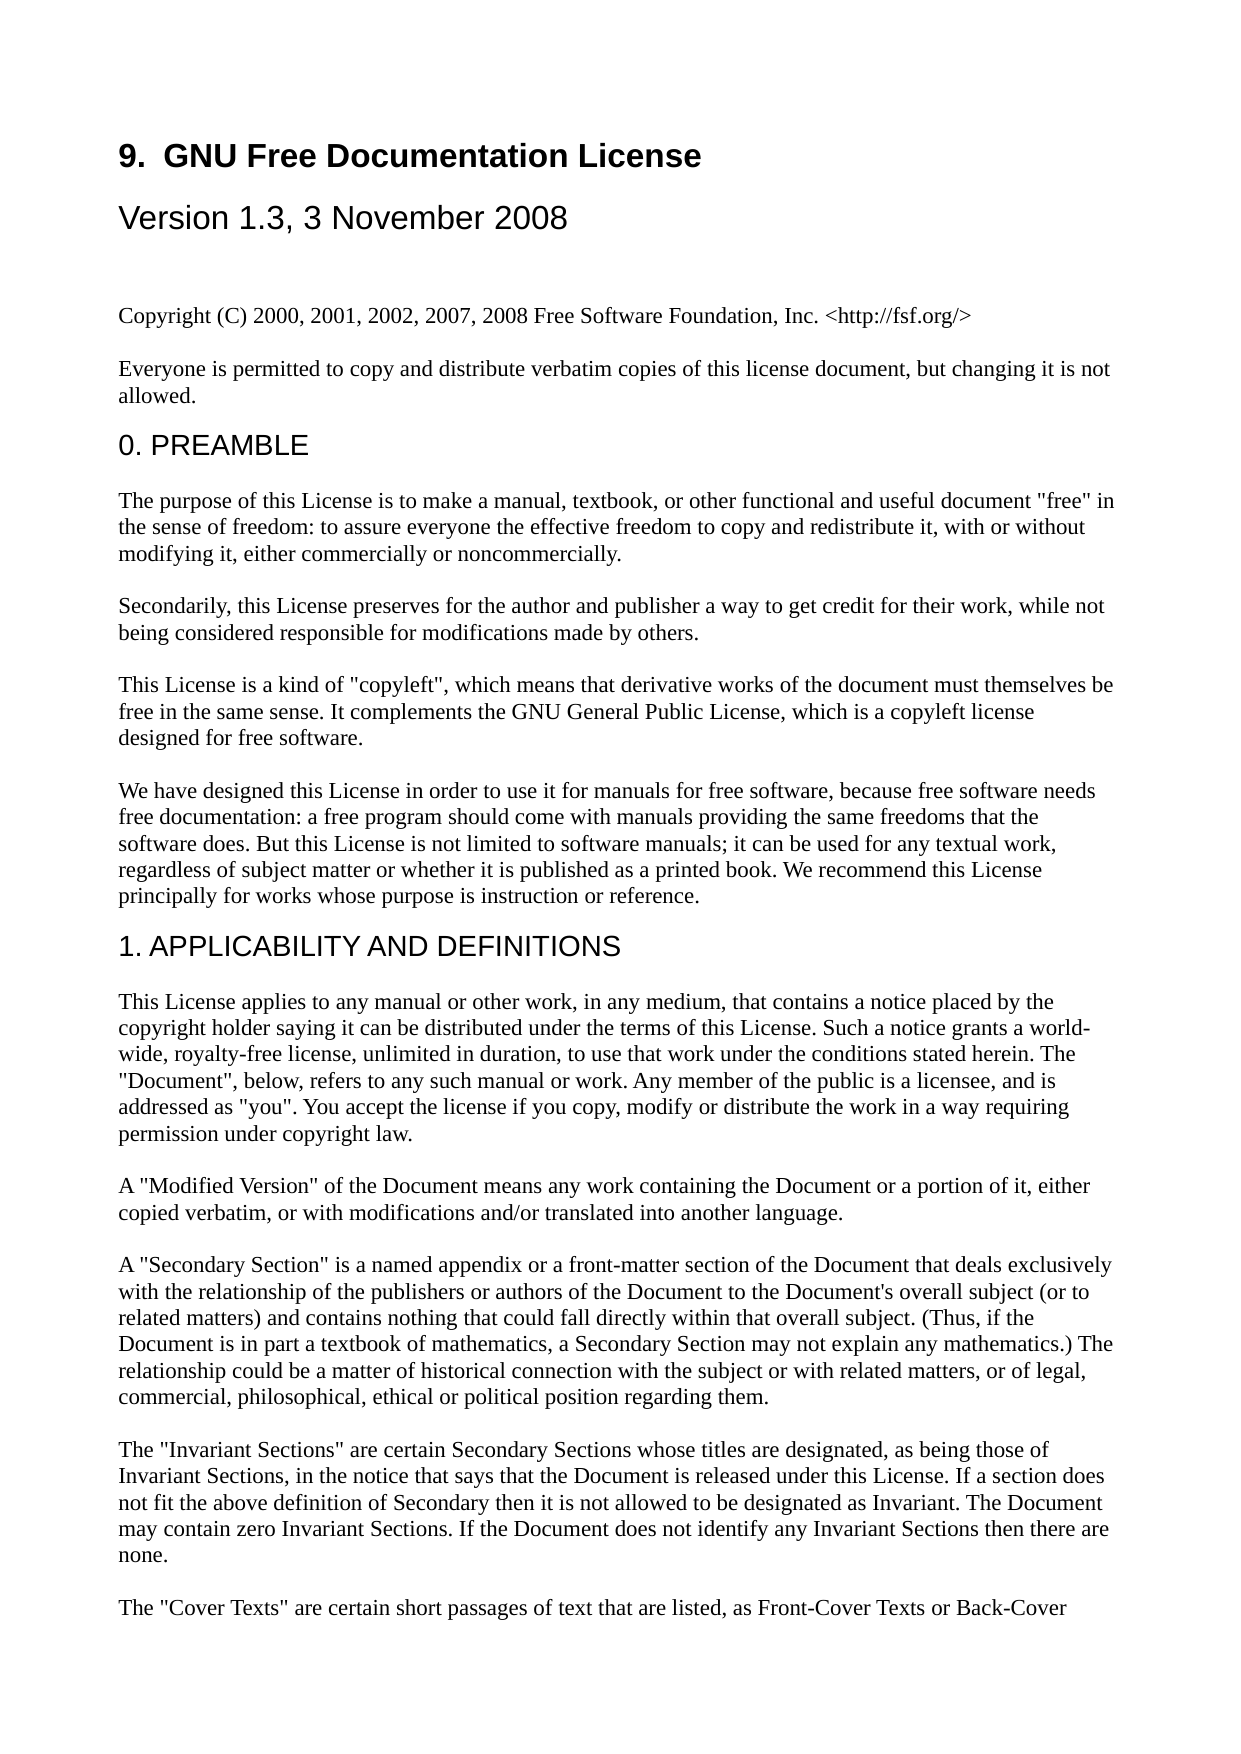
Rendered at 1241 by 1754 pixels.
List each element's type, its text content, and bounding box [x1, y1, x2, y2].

text Everyone is permitted to copy and distribute verbatim copies of this license document, but changing it is not allowed. [118, 341, 1122, 408]
text The "Invariant Sections" are certain Secondary Sections whose titles are designated, as being those of Invariant Sections, in the notice that says that the Document is released under this License. If a section does not fit the above definition of Secondary then it is not allowed to be designated as Invariant. The Document may contain zero Invariant Sections. If the Document does not identify any Invariant Sections then there are none. [118, 1422, 1122, 1568]
text Version 1.3, 3 November 2008 [118, 198, 1122, 236]
text Copyright (C) 2000, 2001, 2002, 2007, 2008 Free Software Foundation, Inc. <http://fsf.org/> [118, 289, 1122, 329]
text This License is a kind of "copyleft", which means that derivative works of the document must themselves be free in the same sense. It complements the GNU General Public License, which is a copyleft license designed for free software. [118, 658, 1122, 751]
text A "Modified Version" of the Document means any work containing the Document or a portion of it, either copied verbatim, or with modifications and/or translated into another language. [118, 1158, 1122, 1225]
text Secondarily, this License preserves for the author and publisher a way to get credit for their work, while not being considered responsible for modifications made by others. [118, 579, 1122, 645]
subtitle GNU Free Documentation License [118, 136, 1122, 174]
text This License applies to any manual or other work, in any medium, that contains a notice placed by the copyright holder saying it can be distributed under the terms of this License. Such a notice grants a world-wide, royalty-free license, unlimited in duration, to use that work under the conditions stated herein. The "Document", below, refers to any such manual or work. Any member of the public is a licensee, and is addressed as "you". You accept the license if you copy, modify or distribute the work in a way requiring permission under copyright law. [118, 975, 1122, 1146]
text 0. PREAMBLE [118, 421, 1122, 462]
text We have designed this License in order to use it for manuals for free software, because free software needs free documentation: a free program should come with manuals providing the same freedoms that the software does. But this License is not limited to software manuals; it can be used for any textual work, regardless of subject matter or whether it is published as a printed book. We recommend this License principally for works whose purpose is instruction or reference. [118, 763, 1122, 909]
text The purpose of this License is to make a manual, textbook, or other functional and useful document "free" in the sense of freedom: to assure everyone the effective freedom to copy and redistribute it, with or without modifying it, either commercially or noncommercially. [118, 474, 1122, 566]
text A "Secondary Section" is a named appendix or a front-matter section of the Document that deals exclusively with the relationship of the publishers or authors of the Document to the Document's overall subject (or to related matters) and contains nothing that could fall directly within that overall subject. (Thus, if the Document is in part a textbook of mathematics, a Secondary Section may not explain any mathematics.) The relationship could be a matter of historical connection with the subject or with related matters, or of legal, commercial, philosophical, ethical or political position regarding them. [118, 1237, 1122, 1409]
text 1. APPLICABILITY AND DEFINITIONS [118, 921, 1122, 963]
text The "Cover Texts" are certain short passages of text that are listed, as Front-Cover Texts or Back-Cover [118, 1580, 1122, 1620]
